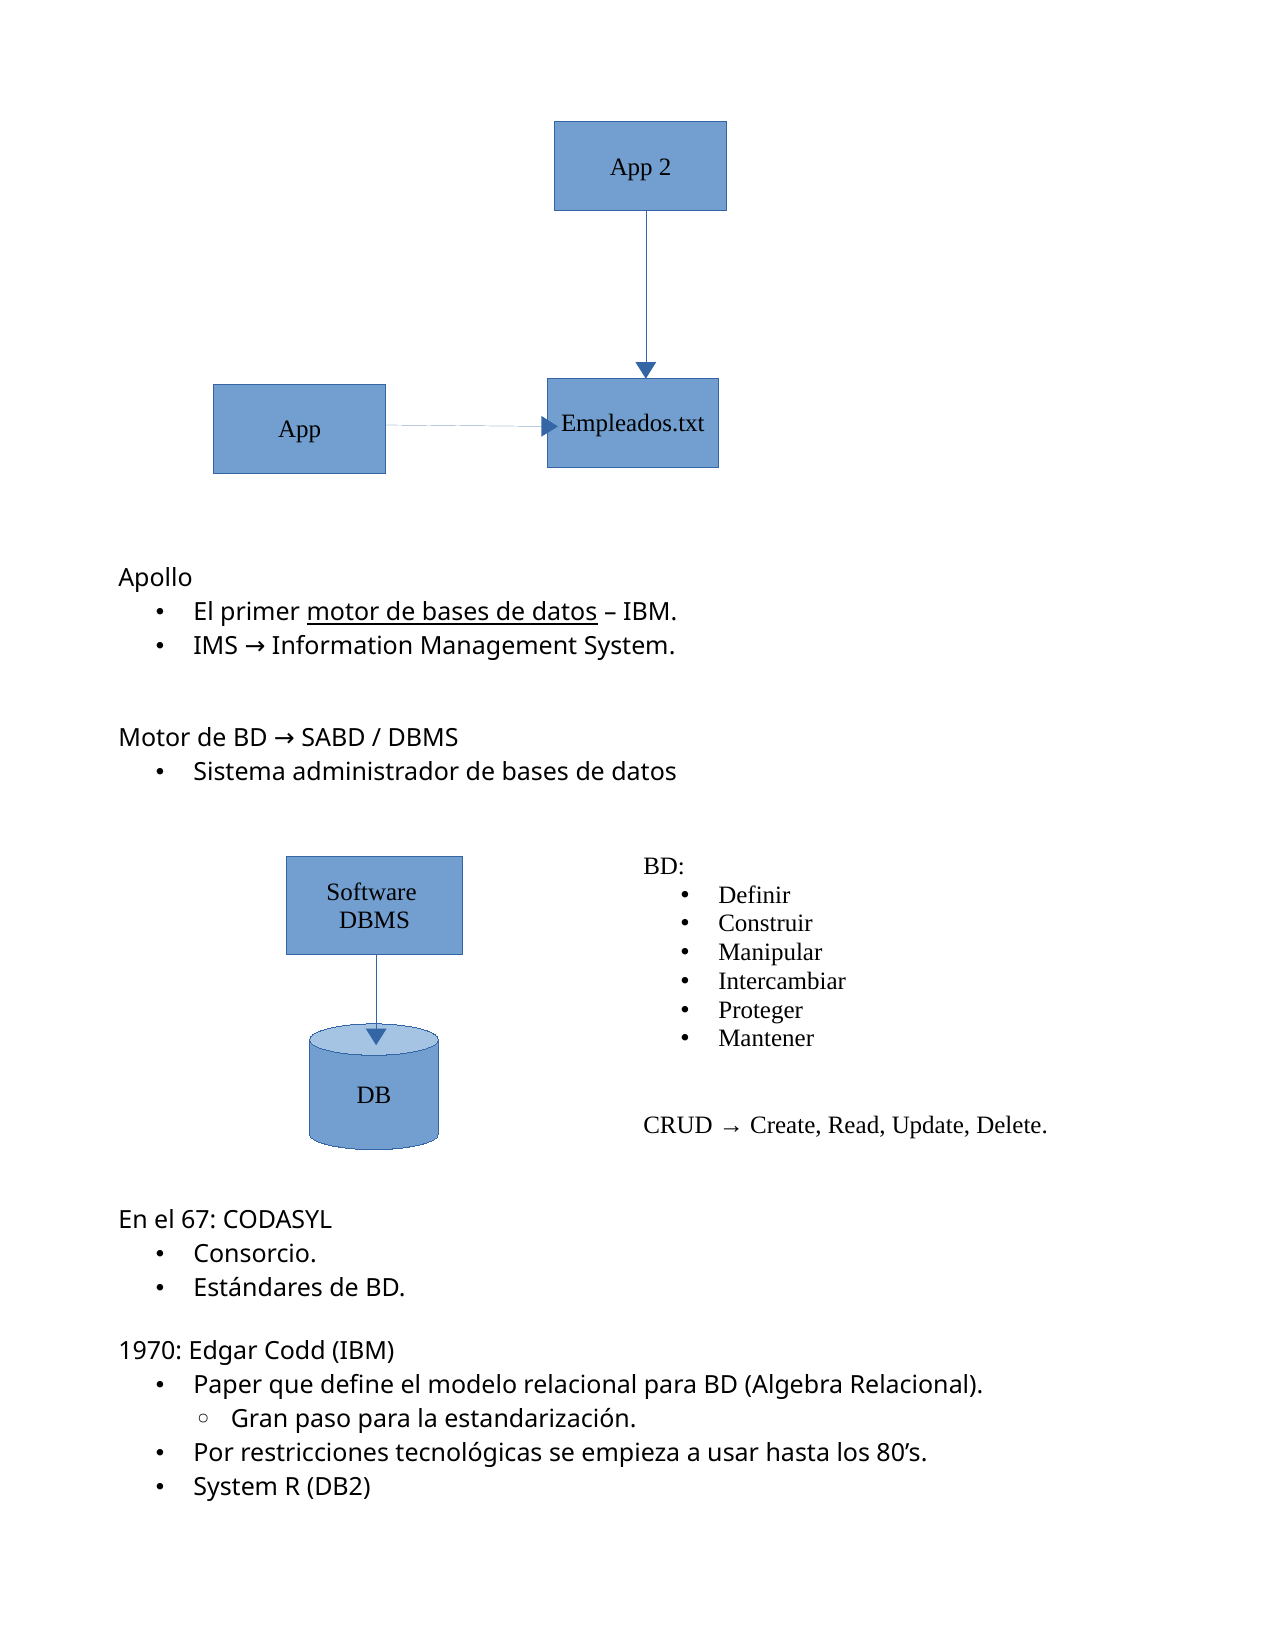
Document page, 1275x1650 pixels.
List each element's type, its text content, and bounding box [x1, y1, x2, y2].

list System R (DB2) [156, 1469, 1157, 1503]
text 1970: Edgar Codd (IBM) [118, 1333, 1157, 1367]
text Motor de BD → SABD / DBMS [118, 719, 1157, 754]
list El primer motor de bases de datos – IBM. [156, 594, 1157, 628]
list Paper que define el modelo relacional para BD (Algebra Relacional). [156, 1367, 1157, 1401]
list Estándares de BD. [156, 1270, 1157, 1304]
list Gran paso para la estandarización. [193, 1401, 1157, 1435]
list Sistema administrador de bases de datos [156, 754, 1157, 788]
table_header BD: Definir Construir Manipular Intercambiar Proteger Mantener CRUD → Create, Read, Update, Delete. [638, 845, 1157, 1173]
list Por restricciones tecnológicas se empieza a usar hasta los 80’s. [156, 1435, 1157, 1469]
text Apollo [118, 560, 1157, 594]
list Consorcio. [156, 1236, 1157, 1270]
text En el 67: CODASYL [118, 1202, 1157, 1236]
list IMS → Information Management System. [156, 628, 1157, 662]
table_header [118, 845, 637, 1173]
